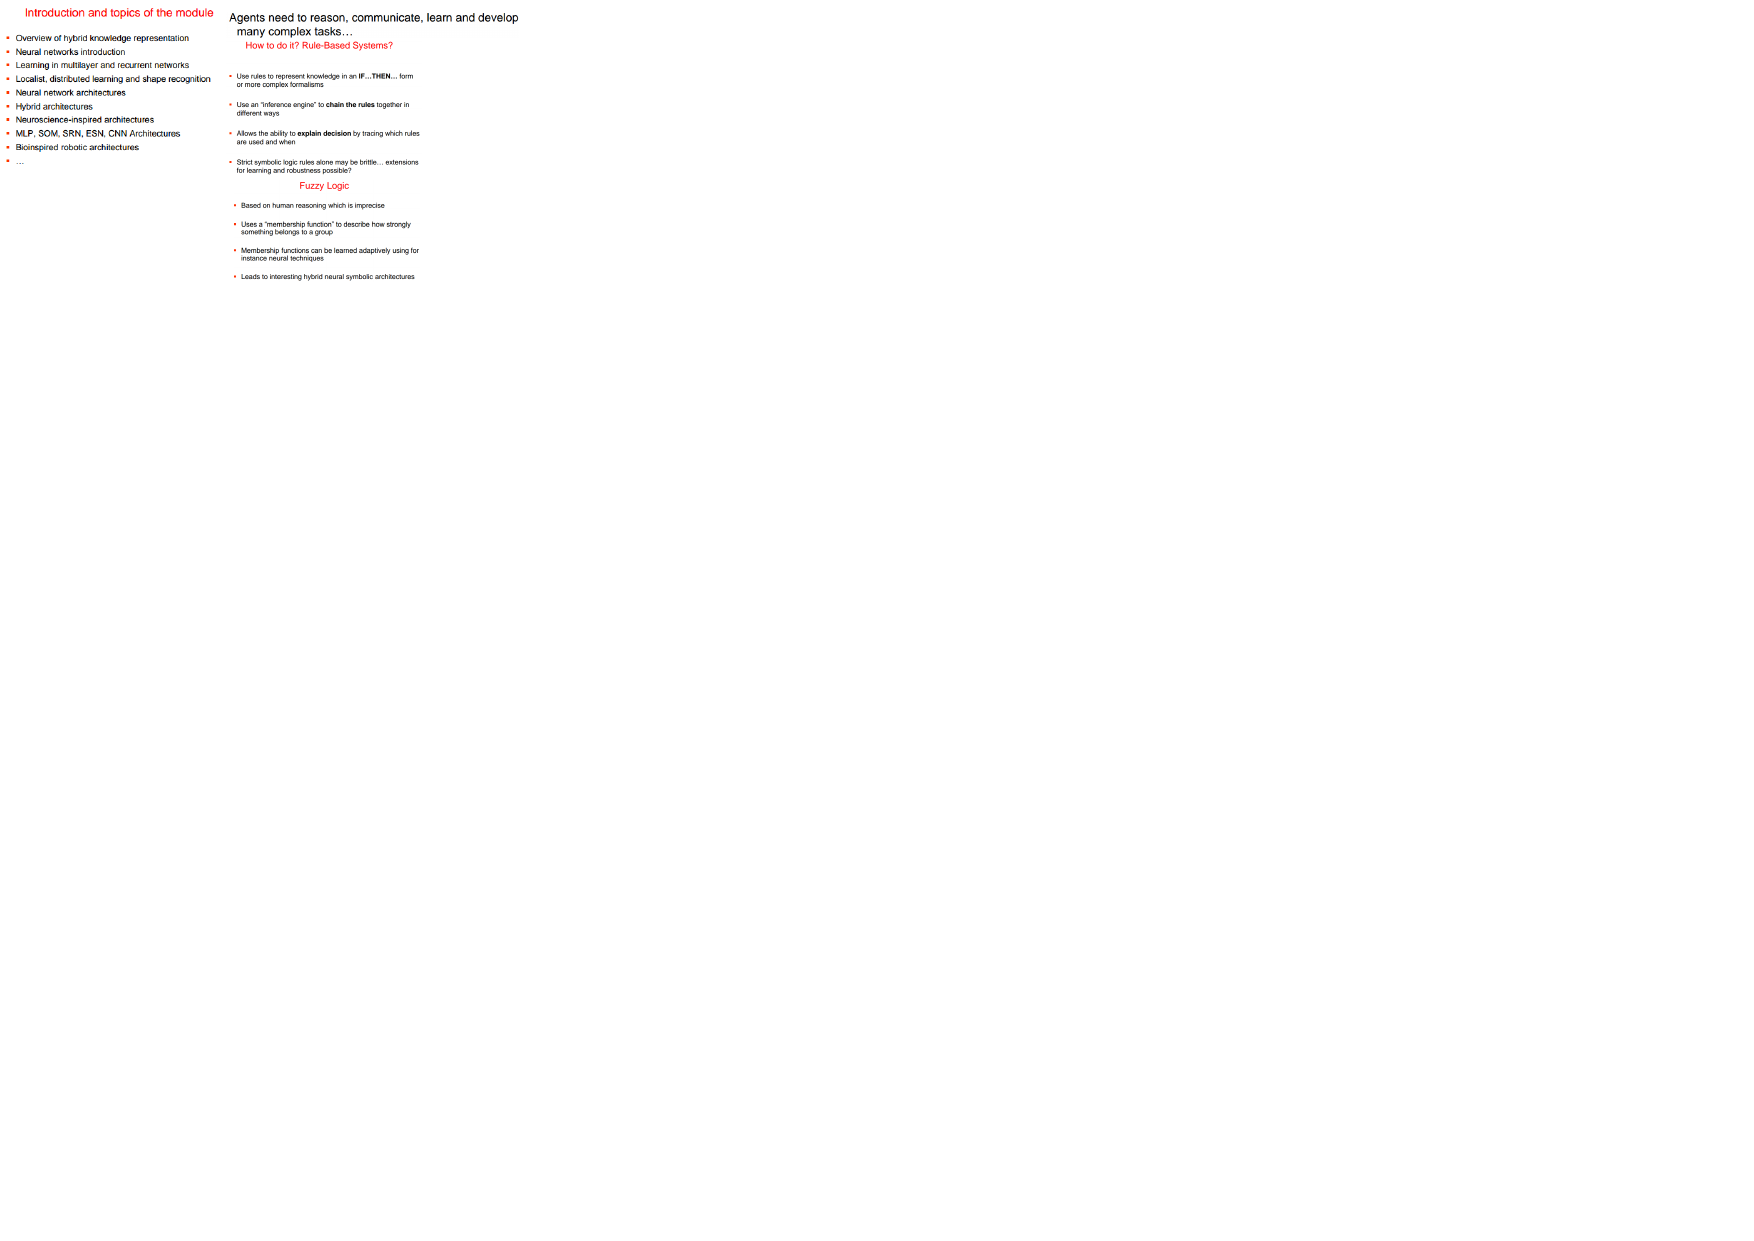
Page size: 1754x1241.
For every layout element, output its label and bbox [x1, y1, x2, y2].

picture [6, 3, 217, 170]
picture [225, 41, 422, 176]
picture [225, 12, 520, 38]
picture [233, 180, 420, 282]
